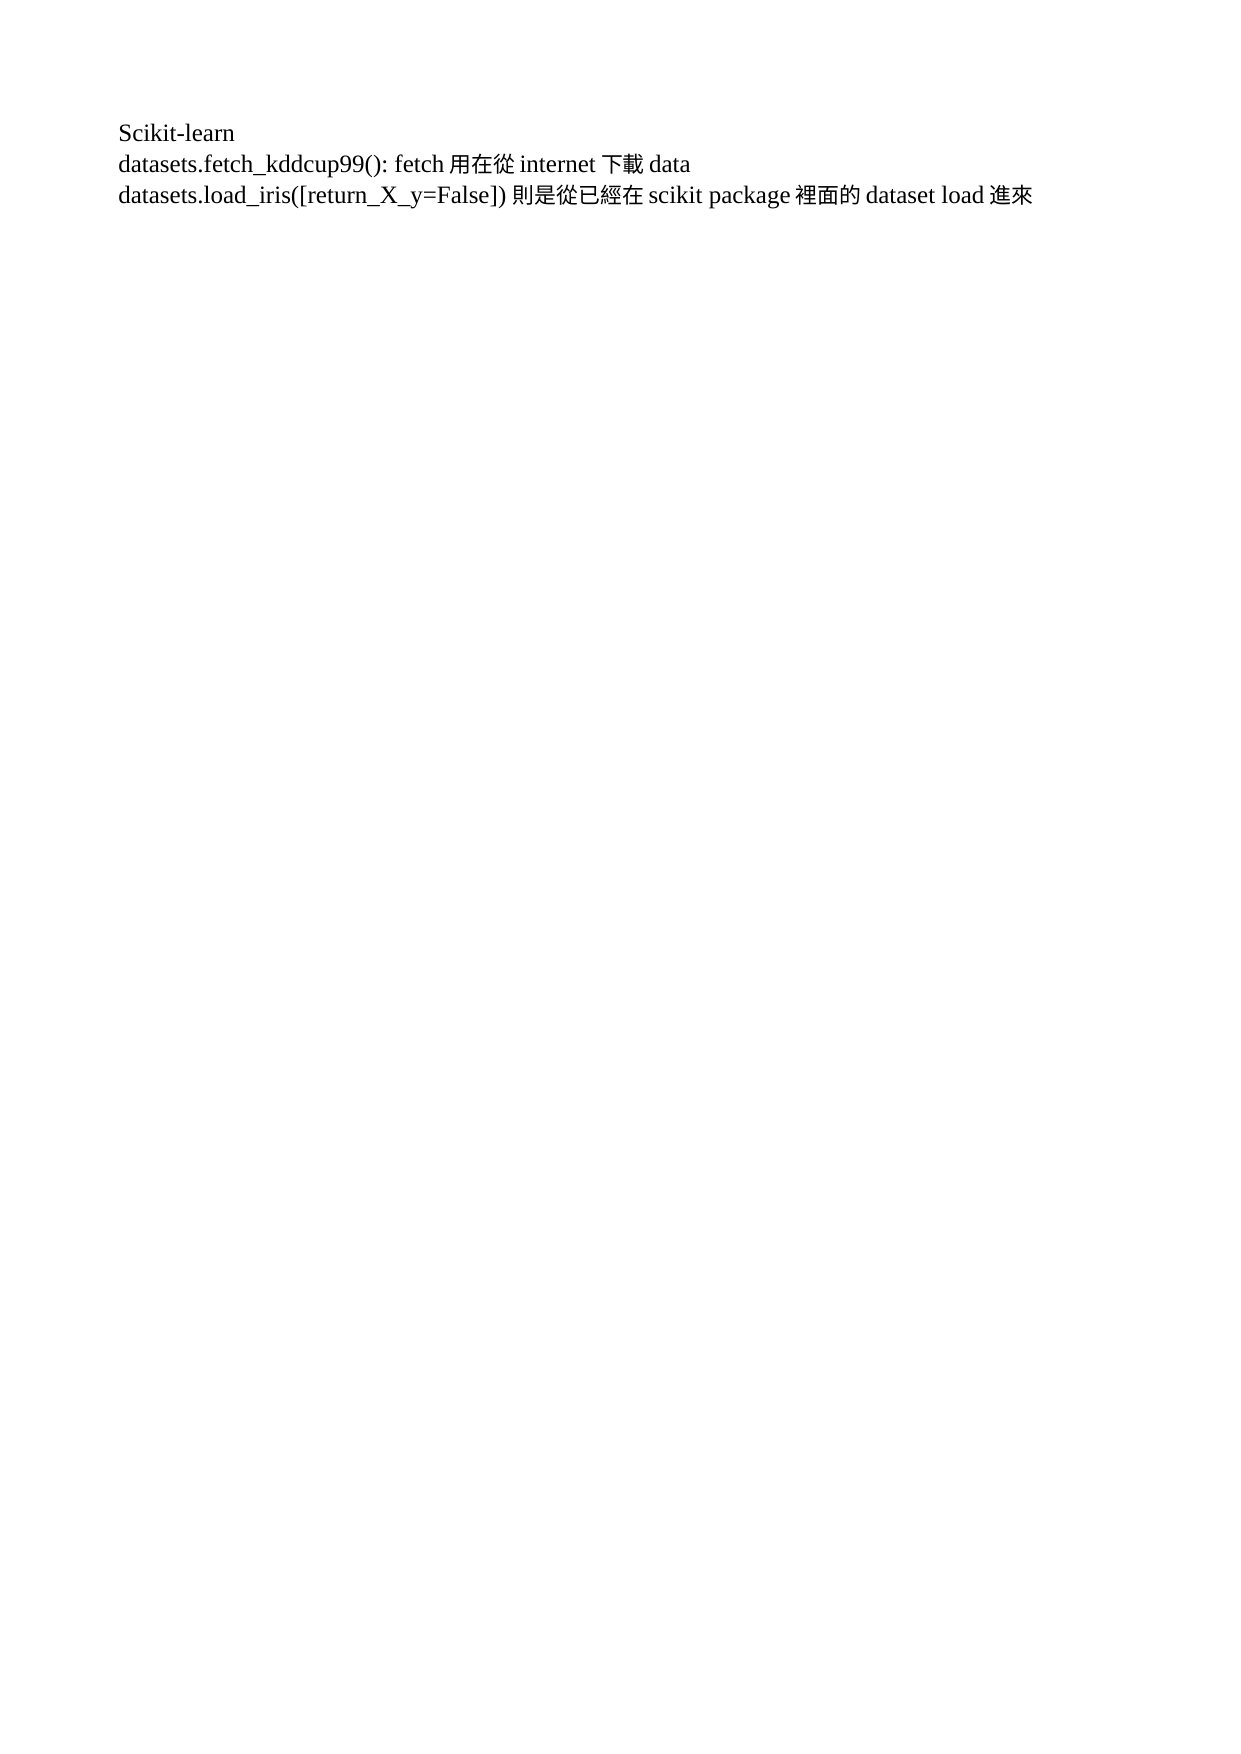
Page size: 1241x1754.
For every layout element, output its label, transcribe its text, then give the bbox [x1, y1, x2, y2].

text datasets.fetch_kddcup99(): fetch用在從internet下載data [118, 147, 1122, 178]
text Scikit-learn [118, 118, 1122, 147]
text datasets.load_iris([return_X_y=False]) 則是從已經在scikit package裡面的dataset load進來 [118, 178, 1122, 210]
